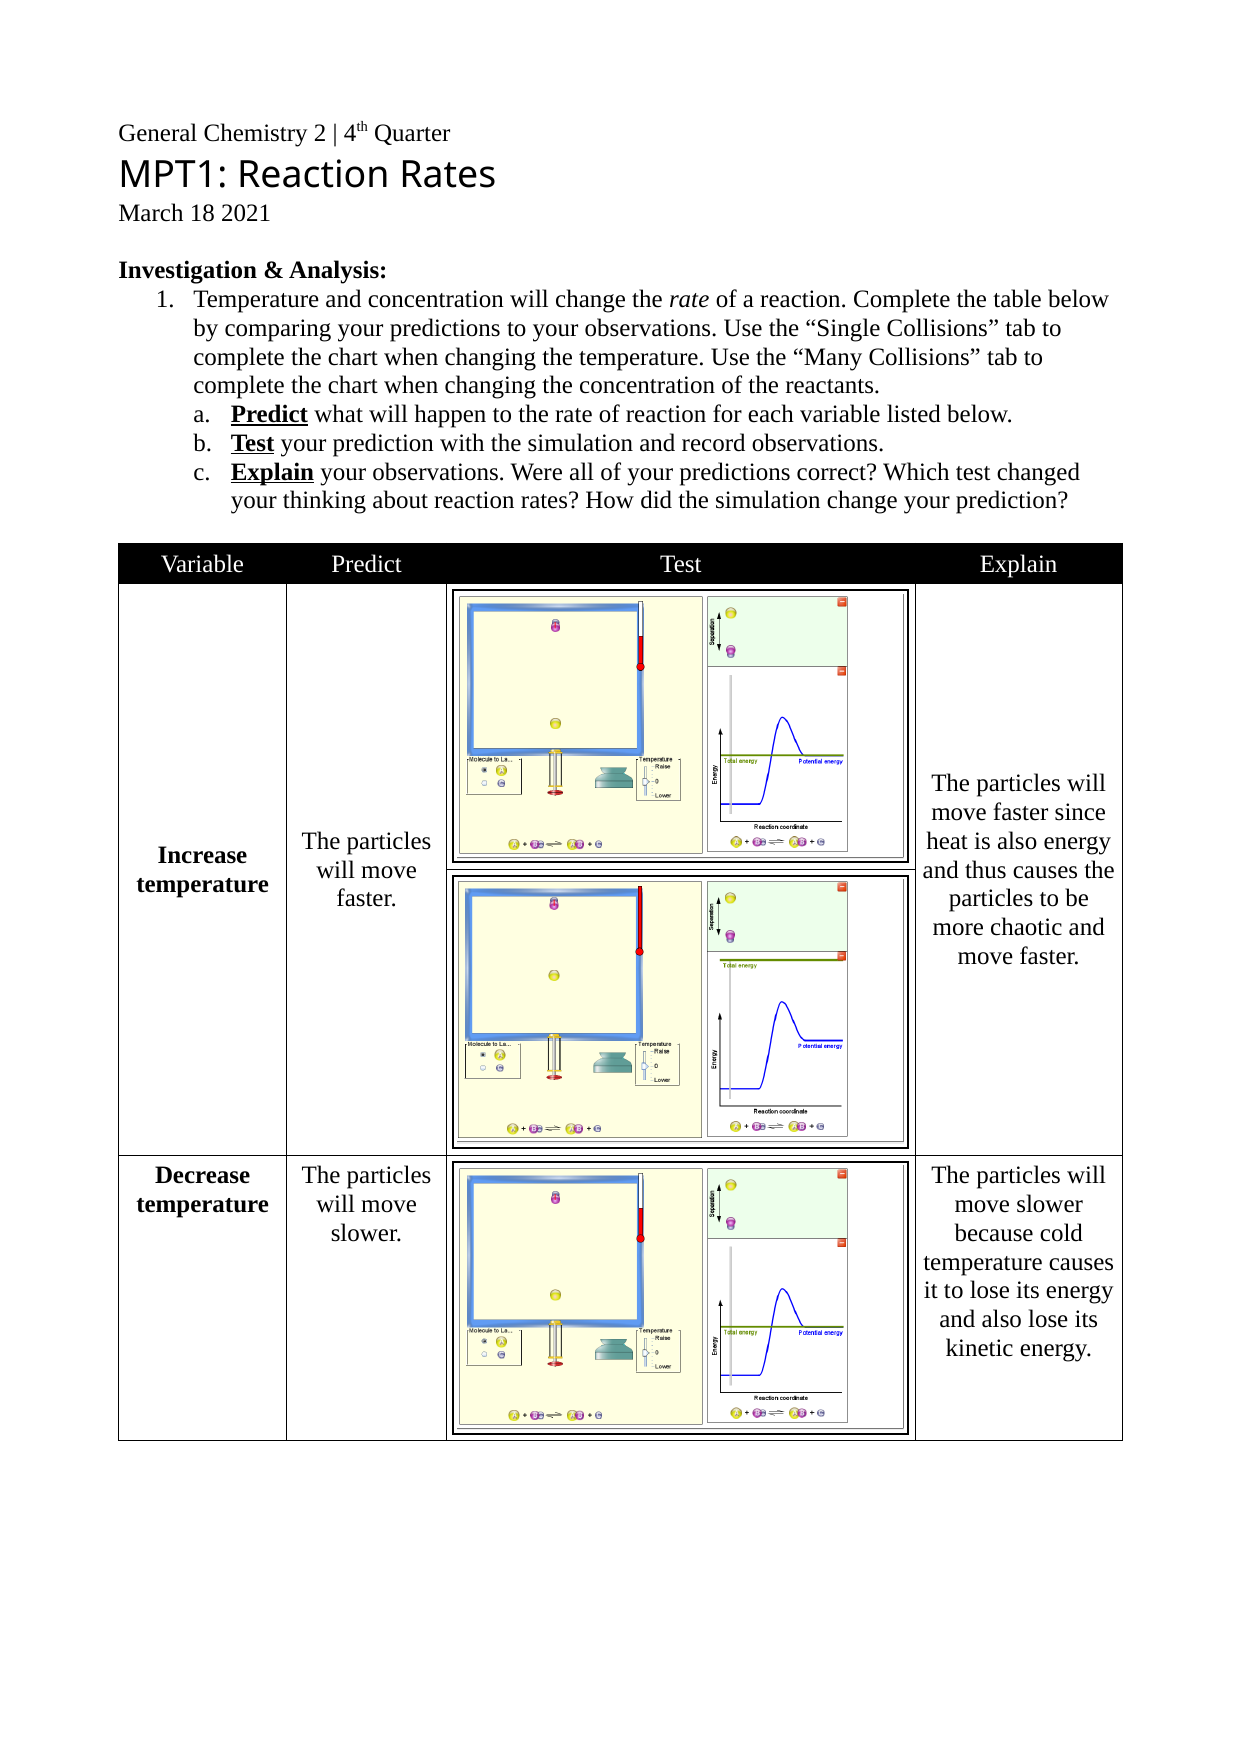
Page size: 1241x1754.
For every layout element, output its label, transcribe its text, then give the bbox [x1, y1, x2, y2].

table_header Explain [916, 544, 1122, 583]
list Predict what will happen to the rate of reaction for each variable listed below. [193, 399, 1122, 428]
table_cell The particles will move faster. [287, 584, 446, 1155]
table_header Test [447, 544, 915, 583]
list Test your prediction with the simulation and record observations. [193, 428, 1122, 457]
table_cell [447, 584, 915, 869]
list Explain your observations. Were all of your predictions correct? Which test changed your thinking about reaction rates? How did the simulation change your prediction? [193, 457, 1122, 543]
table_cell Increase temperature [119, 584, 286, 1155]
table_cell [447, 870, 915, 1155]
table_header Variable [119, 544, 286, 583]
text Investigation & Analysis: [118, 255, 1122, 284]
text March 18 2021 [118, 198, 1122, 227]
table_cell The particles will move slower. [287, 1156, 446, 1440]
table_header Predict [287, 544, 446, 583]
picture [457, 879, 904, 1144]
text MPT1: Reaction Rates [118, 147, 1122, 198]
text General Chemistry 2 | 4th Quarter [118, 118, 1122, 147]
table_cell The particles will move slower because cold temperature causes it to lose its energy and also lose its kinetic energy. [916, 1156, 1122, 1440]
list Temperature and concentration will change the rate of a reaction. Complete the table below by comparing your predictions to your observations. Use the “Single Collisions” tab to complete the chart when changing the temperature. Use the “Many Collisions” tab to complete the chart when changing the concentration of the reactants. [156, 284, 1122, 399]
picture [457, 1165, 904, 1430]
table_cell The particles will move faster since heat is also energy and thus causes the particles to be more chaotic and move faster. [916, 584, 1122, 1155]
table_cell Decrease temperature [119, 1156, 286, 1440]
table_cell [447, 1156, 915, 1440]
picture [457, 594, 904, 859]
